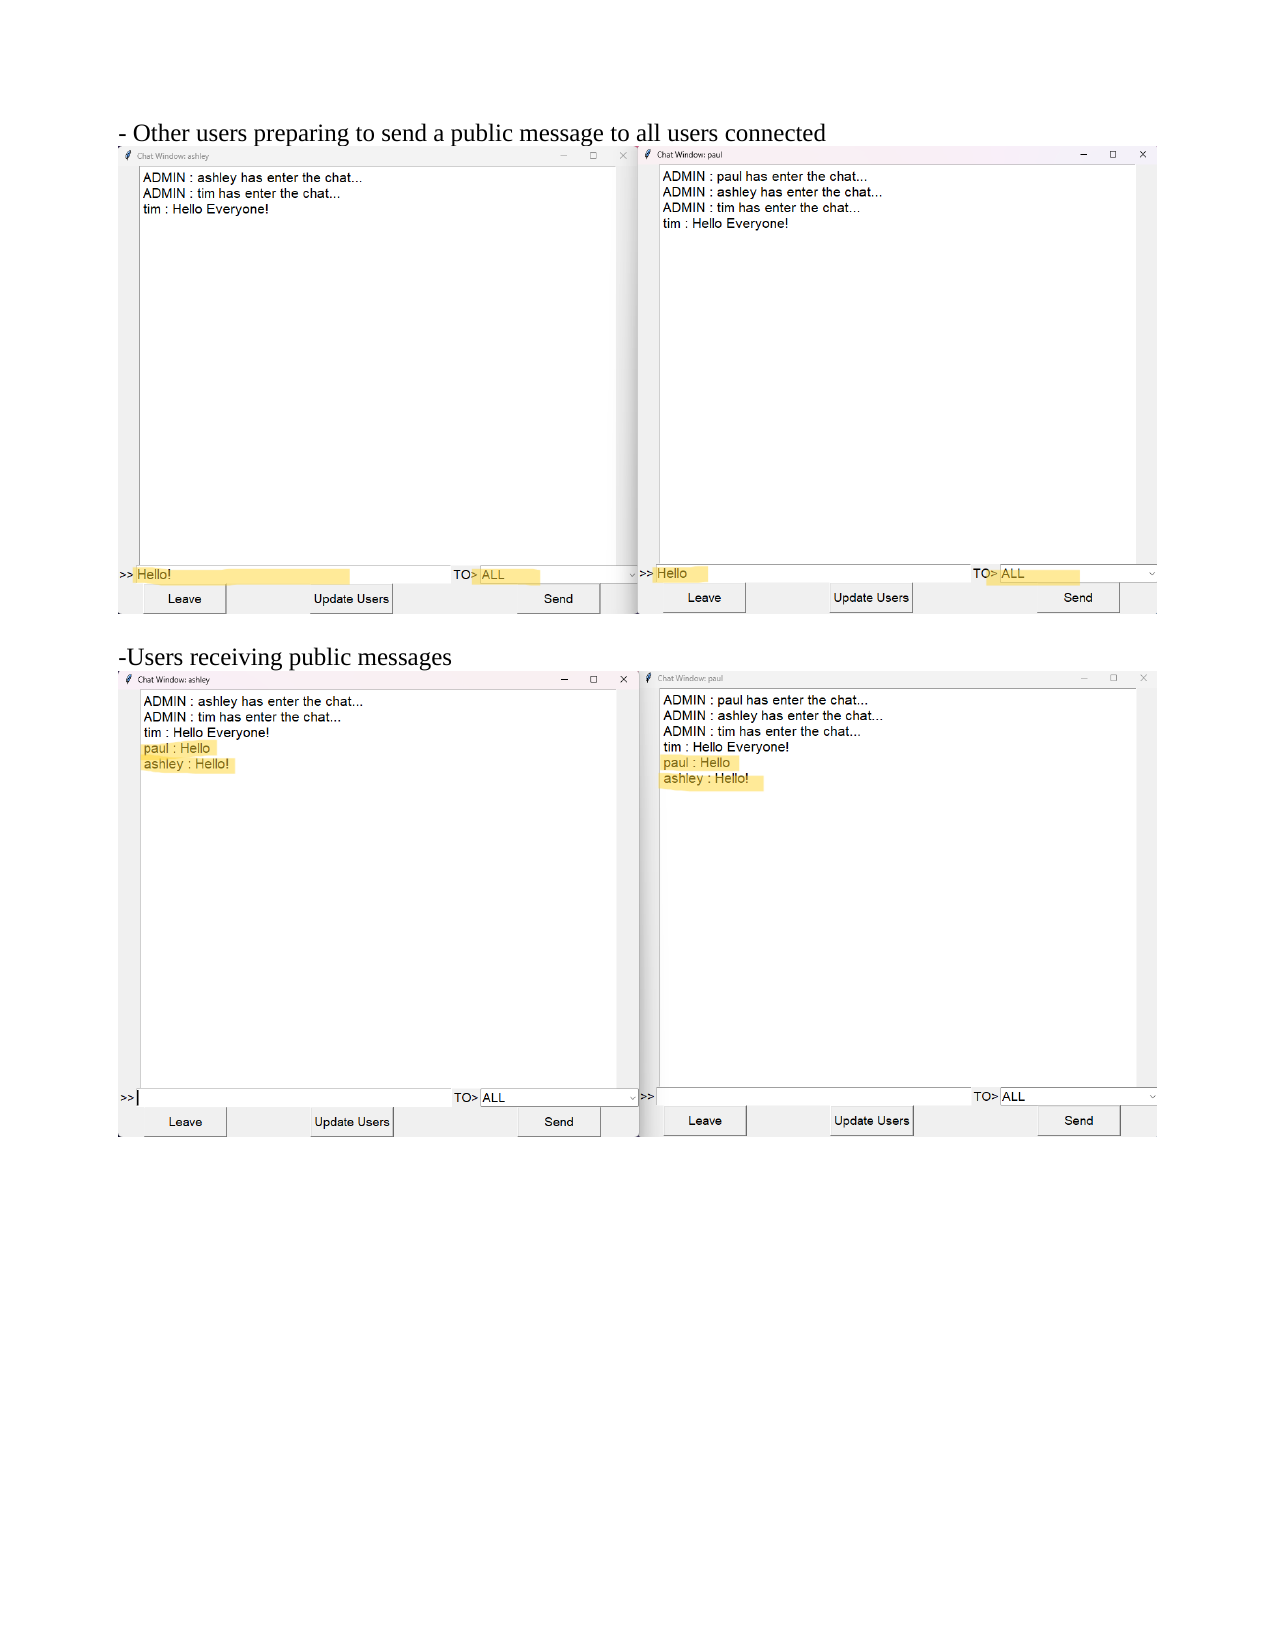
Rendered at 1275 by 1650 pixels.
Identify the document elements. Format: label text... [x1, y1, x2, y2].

text - Other users preparing to send a public message to all users connected [118, 118, 1157, 146]
picture [118, 146, 1157, 614]
text -Users receiving public messages [118, 642, 1157, 671]
picture [118, 671, 1157, 1137]
